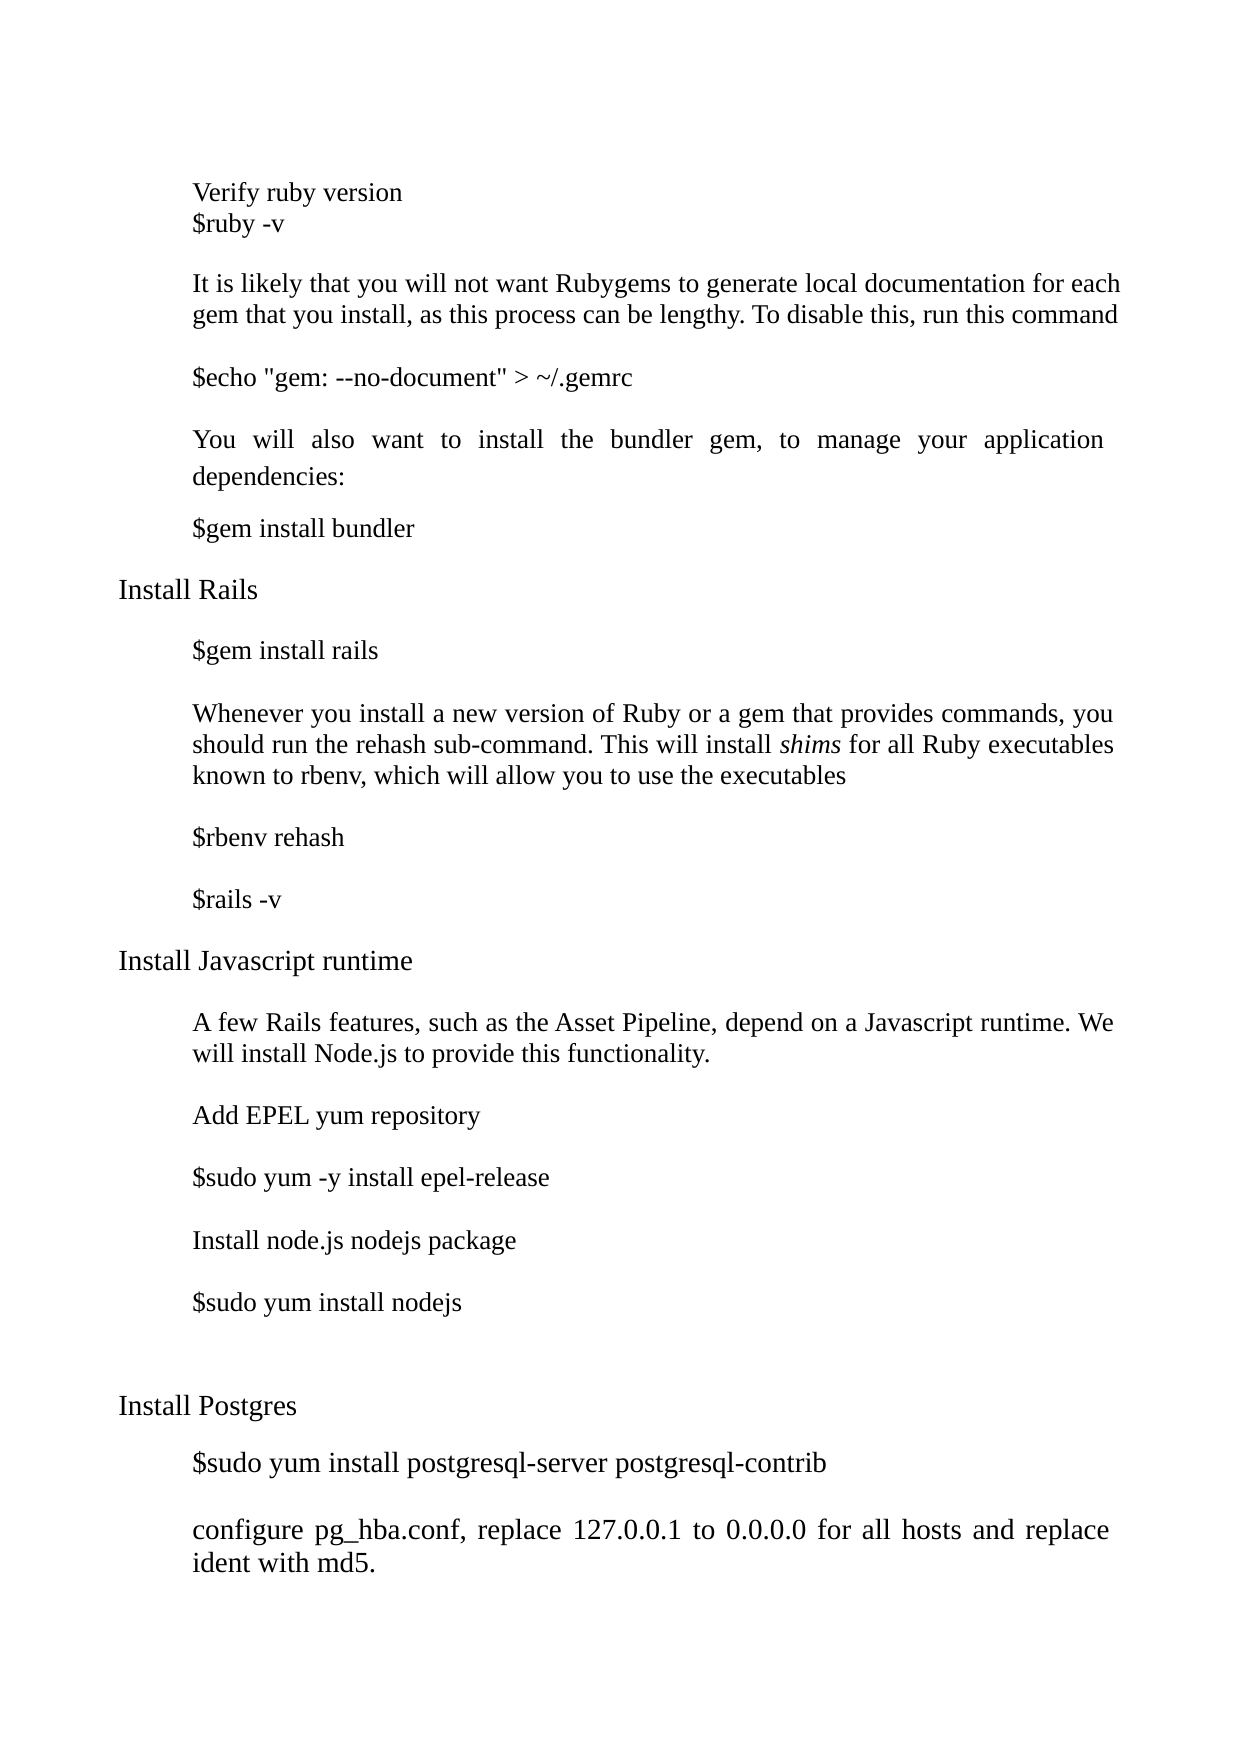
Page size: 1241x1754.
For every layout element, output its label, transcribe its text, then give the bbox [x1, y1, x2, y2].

text $sudo yum install nodejs [118, 1286, 1122, 1317]
text Add EPEL yum repository [118, 1099, 1122, 1130]
text $rails -v [118, 884, 1122, 915]
text Whenever you install a new version of Ruby or a gem that provides commands, you should run the rehash sub-command. This will install shims for all Ruby executables known to rbenv, which will allow you to use the executables [118, 697, 1122, 790]
text $gem install rails [118, 634, 1122, 666]
text Install node.js nodejs package [118, 1224, 1122, 1255]
text $rbenv rehash [118, 821, 1122, 852]
text configure pg_hba.conf, replace 127.0.0.1 to 0.0.0.0 for all hosts and replace ident with md5. [118, 1512, 1122, 1579]
text $sudo yum install postgresql-server postgresql-contrib [118, 1445, 1122, 1479]
text It is likely that you will not want Rubygems to generate local documentation for each gem that you install, as this process can be lengthy. To disable this, run this command [118, 267, 1122, 330]
text $ruby -v [118, 207, 1122, 239]
text $gem install bundler [118, 512, 1122, 543]
text Verify ruby version [118, 176, 1122, 207]
text Install Javascript runtime [118, 943, 1122, 977]
text A few Rails features, such as the Asset Pipeline, depend on a Javascript runtime. We will install Node.js to provide this functionality. [118, 1006, 1122, 1068]
text Install Postgres [118, 1388, 1122, 1422]
text $sudo yum -y install epel-release [118, 1162, 1122, 1193]
text You will also want to install the bundler gem, to manage your application dependencies: [118, 423, 1122, 492]
text $echo "gem: --no-document" > ~/.gemrc [118, 361, 1122, 392]
text Install Rails [118, 572, 1122, 606]
